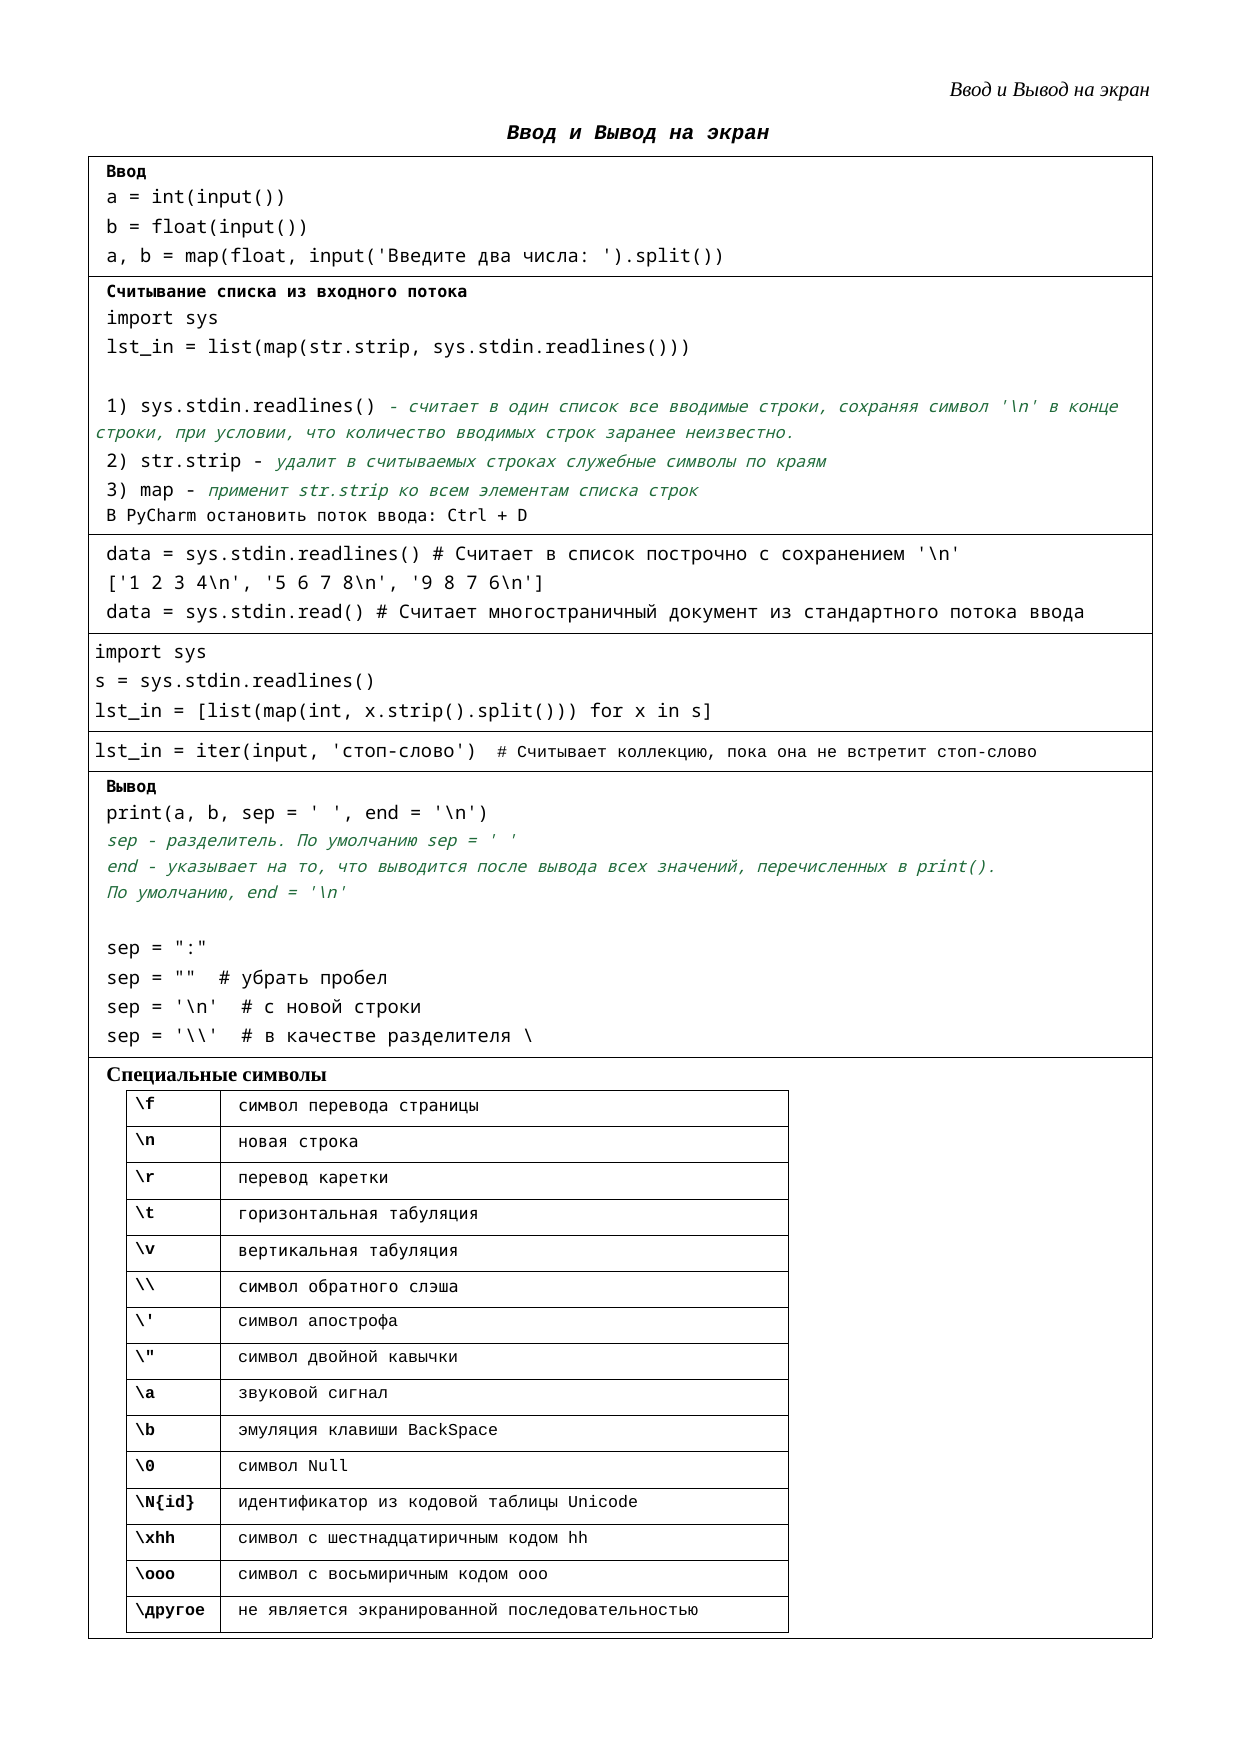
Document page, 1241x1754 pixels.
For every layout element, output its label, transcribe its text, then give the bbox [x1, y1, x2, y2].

table_cell \v [127, 1236, 220, 1271]
table_cell новая строка [221, 1127, 788, 1162]
table_cell символ обратного слэша [221, 1272, 788, 1307]
table_header символ перевода страницы [221, 1091, 788, 1126]
table_cell \r [127, 1163, 220, 1198]
table_cell \a [127, 1380, 220, 1415]
table_cell символ с восьмиричным кодом ooo [221, 1561, 788, 1596]
table_cell data = sys.stdin.readlines() # Считает в список построчно с сохранением '\n' ['1 2 3 4\n', '5 6 7 8\n', '9 8 7 6\n'] data = sys.stdin.read() # Считает многостраничный документ из стандартного потока ввода [89, 535, 1152, 633]
table_header \f [127, 1091, 220, 1126]
table_cell не является экранированной последовательностью [221, 1597, 788, 1632]
table_cell \b [127, 1416, 220, 1451]
table_cell \" [127, 1344, 220, 1379]
table_cell идентификатор из кодовой таблицы Unicode [221, 1489, 788, 1524]
table_cell \другое [127, 1597, 220, 1632]
table_cell \0 [127, 1452, 220, 1488]
table_cell символ апострофа [221, 1308, 788, 1343]
table_cell import sys s = sys.stdin.readlines() lst_in = [list(map(int, x.strip().split())) for x in s] [89, 634, 1152, 731]
table_cell эмуляция клавиши BackSpace [221, 1416, 788, 1451]
table_cell Специальные символы [89, 1058, 1152, 1638]
table_header Ввод a = int(input()) b = float(input()) a, b = map(float, input('Введите два числа: ').split()) [89, 157, 1152, 276]
table_cell горизонтальная табуляция [221, 1200, 788, 1234]
table_cell символ Null [221, 1452, 788, 1488]
table_cell Вывод print(a, b, sep = ' ', end = '\n') sep - разделитель. По умолчанию sep = ' ' end - указывает на то, что выводится после вывода всех значений, перечисленных в print(). По умолчанию, end = '\n' sep = ":" sep = "" # убрать пробел sep = '\n' # с новой строки sep = '\\' # в качестве разделителя \ [89, 772, 1152, 1057]
table_cell \n [127, 1127, 220, 1162]
table_cell перевод каретки [221, 1163, 788, 1198]
table_cell \xhh [127, 1525, 220, 1560]
table_cell \ooo [127, 1561, 220, 1596]
subtitle Ввод и Вывод на экран [126, 122, 1152, 146]
table_cell \\ [127, 1272, 220, 1307]
table_cell Считывание списка из входного потока import sys lst_in = list(map(str.strip, sys.stdin.readlines())) 1) sys.stdin.readlines() - считает в один список все вводимые строки, сохраняя символ '\n' в конце строки, при условии, что количество вводимых строк заранее неизвестно. 2) str.strip - удалит в считываемых строках служебные символы по краям 3) map - применит str.strip ко всем элементам списка строк В PyCharm остановить поток ввода: Ctrl + D [89, 277, 1152, 534]
table_cell звуковой сигнал [221, 1380, 788, 1415]
table_cell символ с шестнадцатиричным кодом hh [221, 1525, 788, 1560]
table_cell \t [127, 1200, 220, 1234]
table_cell вертикальная табуляция [221, 1236, 788, 1271]
table_cell символ двойной кавычки [221, 1344, 788, 1379]
table_cell \' [127, 1308, 220, 1343]
table_cell lst_in = iter(input, 'стоп-слово') # Считывает коллекцию, пока она не встретит стоп-слово [89, 732, 1152, 771]
table_cell \N{id} [127, 1489, 220, 1524]
